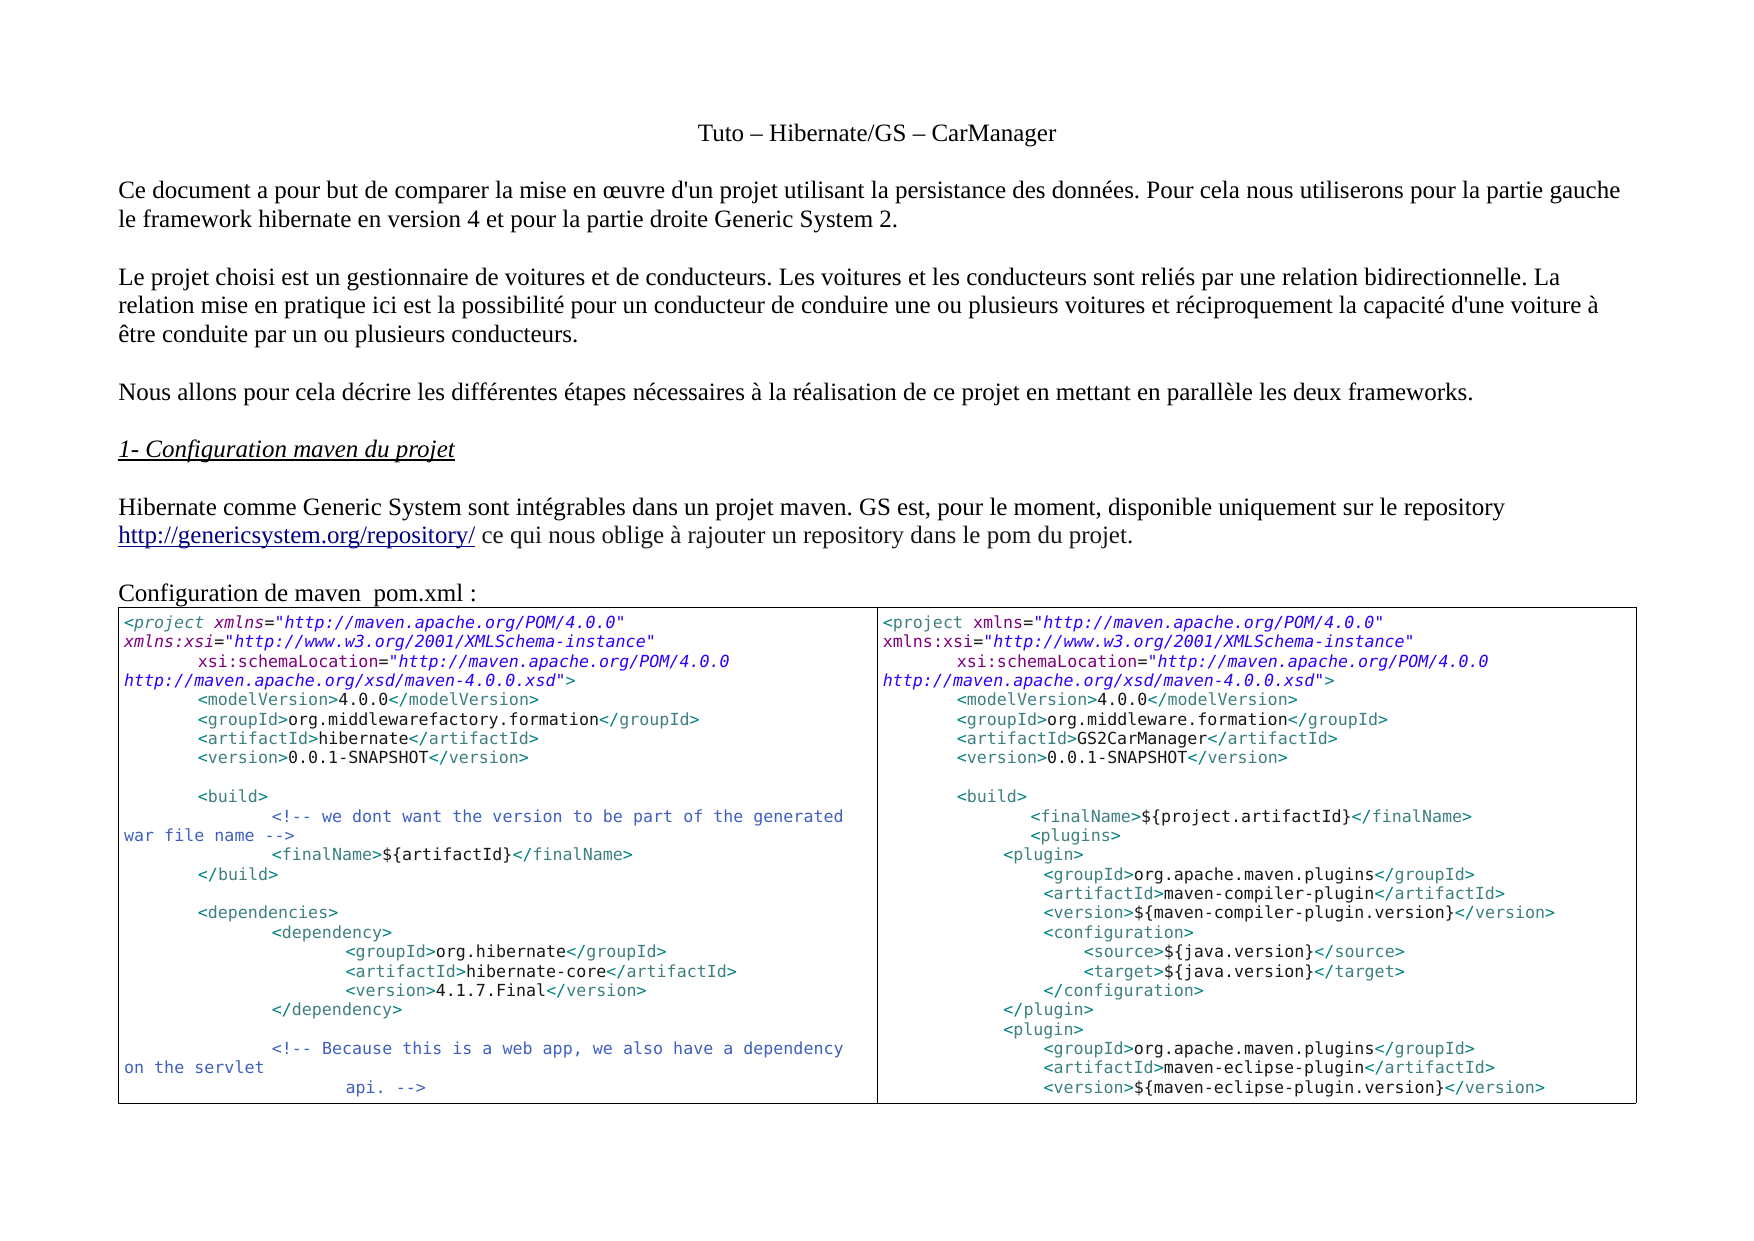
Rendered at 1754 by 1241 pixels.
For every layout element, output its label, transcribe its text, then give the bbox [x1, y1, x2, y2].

text Tuto – Hibernate/GS – CarManager [118, 118, 1636, 147]
table_header <project xmlns="http://maven.apache.org/POM/4.0.0" xmlns:xsi="http://www.w3.org/2001/XMLSchema-instance" xsi:schemaLocation="http://maven.apache.org/POM/4.0.0 http://maven.apache.org/xsd/maven-4.0.0.xsd"> <modelVersion>4.0.0</modelVersion> <groupId>org.middleware.formation</groupId> <artifactId>GS2CarManager</artifactId> <version>0.0.1-SNAPSHOT</version> <build> <finalName>${project.artifactId}</finalName> <plugins> <plugin> <groupId>org.apache.maven.plugins</groupId> <artifactId>maven-compiler-plugin</artifactId> <version>${maven-compiler-plugin.version}</version> <configuration> <source>${java.version}</source> <target>${java.version}</target> </configuration> </plugin> <plugin> <groupId>org.apache.maven.plugins</groupId> <artifactId>maven-eclipse-plugin</artifactId> <version>${maven-eclipse-plugin.version}</version> [878, 608, 1636, 1103]
text 1- Configuration maven du projet [118, 434, 1636, 463]
table_header <project xmlns="http://maven.apache.org/POM/4.0.0" xmlns:xsi="http://www.w3.org/2001/XMLSchema-instance" xsi:schemaLocation="http://maven.apache.org/POM/4.0.0 http://maven.apache.org/xsd/maven-4.0.0.xsd"> <modelVersion>4.0.0</modelVersion> <groupId>org.middlewarefactory.formation</groupId> <artifactId>hibernate</artifactId> <version>0.0.1-SNAPSHOT</version> <build> <!-- we dont want the version to be part of the generated war file name --> <finalName>${artifactId}</finalName> </build> <dependencies> <dependency> <groupId>org.hibernate</groupId> <artifactId>hibernate-core</artifactId> <version>4.1.7.Final</version> </dependency> <!-- Because this is a web app, we also have a dependency on the servlet api. --> [119, 608, 877, 1103]
text Ce document a pour but de comparer la mise en œuvre d'un projet utilisant la persistance des données. Pour cela nous utiliserons pour la partie gauche le framework hibernate en version 4 et pour la partie droite Generic System 2. [118, 176, 1636, 233]
text Configuration de maven pom.xml : [118, 578, 1636, 607]
text Le projet choisi est un gestionnaire de voitures et de conducteurs. Les voitures et les conducteurs sont reliés par une relation bidirectionnelle. La relation mise en pratique ici est la possibilité pour un conducteur de conduire une ou plusieurs voitures et réciproquement la capacité d'une voiture à être conduite par un ou plusieurs conducteurs. [118, 262, 1636, 348]
text Nous allons pour cela décrire les différentes étapes nécessaires à la réalisation de ce projet en mettant en parallèle les deux frameworks. [118, 377, 1636, 406]
text Hibernate comme Generic System sont intégrables dans un projet maven. GS est, pour le moment, disponible uniquement sur le repository http://genericsystem.org/repository/ ce qui nous oblige à rajouter un repository dans le pom du projet. [118, 492, 1636, 549]
